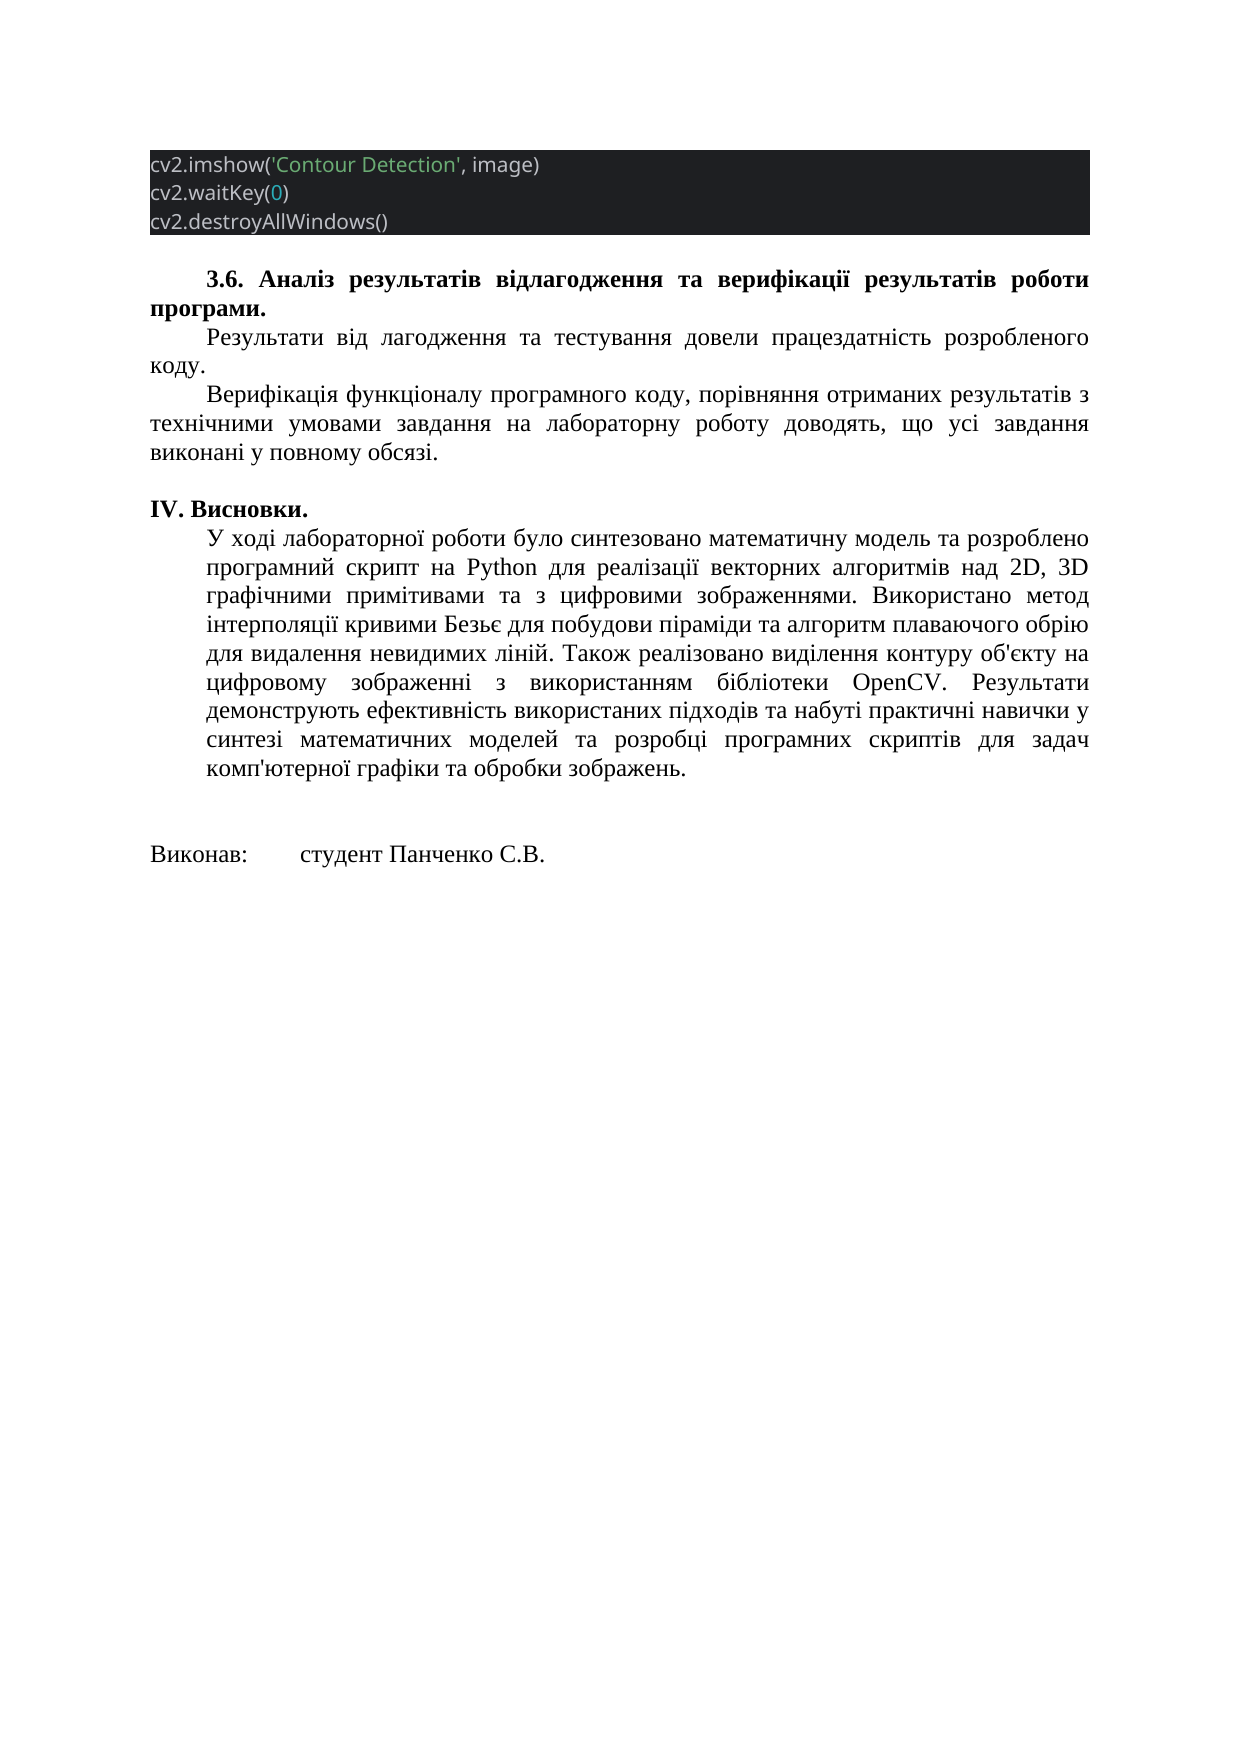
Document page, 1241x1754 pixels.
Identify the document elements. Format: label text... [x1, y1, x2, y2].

text 3.6. Аналіз результатів відлагодження та верифікації результатів роботи програми. [150, 264, 1090, 322]
text У ході лабораторної роботи було синтезовано математичну модель та розроблено програмний скрипт на Python для реалізації векторних алгоритмів над 2D, 3D графічними примітивами та з цифровими зображеннями. Використано метод інтерполяції кривими Безьє для побудови піраміди та алгоритм плаваючого обрію для видалення невидимих ліній. Також реалізовано виділення контуру об'єкту на цифровому зображенні з використанням бібліотеки OpenCV. Результати демонструють ефективність використаних підходів та набуті практичні навички у синтезі математичних моделей та розробці програмних скриптів для задач комп'ютерної графіки та обробки зображень. [206, 523, 1090, 782]
text IV. Висновки. [150, 494, 1090, 523]
text cv2.imshow('Contour Detection', image) cv2.waitKey(0) cv2.destroyAllWindows() [150, 150, 1090, 235]
text Результати від лагодження та тестування довели працездатність розробленого коду. [150, 322, 1090, 379]
text Верифікація функціоналу програмного коду, порівняння отриманих результатів з технічними умовами завдання на лабораторну роботу доводять, що усі завдання виконані у повному обсязі. [150, 379, 1090, 465]
text Виконав: студент Панченко С.В. [150, 839, 1090, 868]
